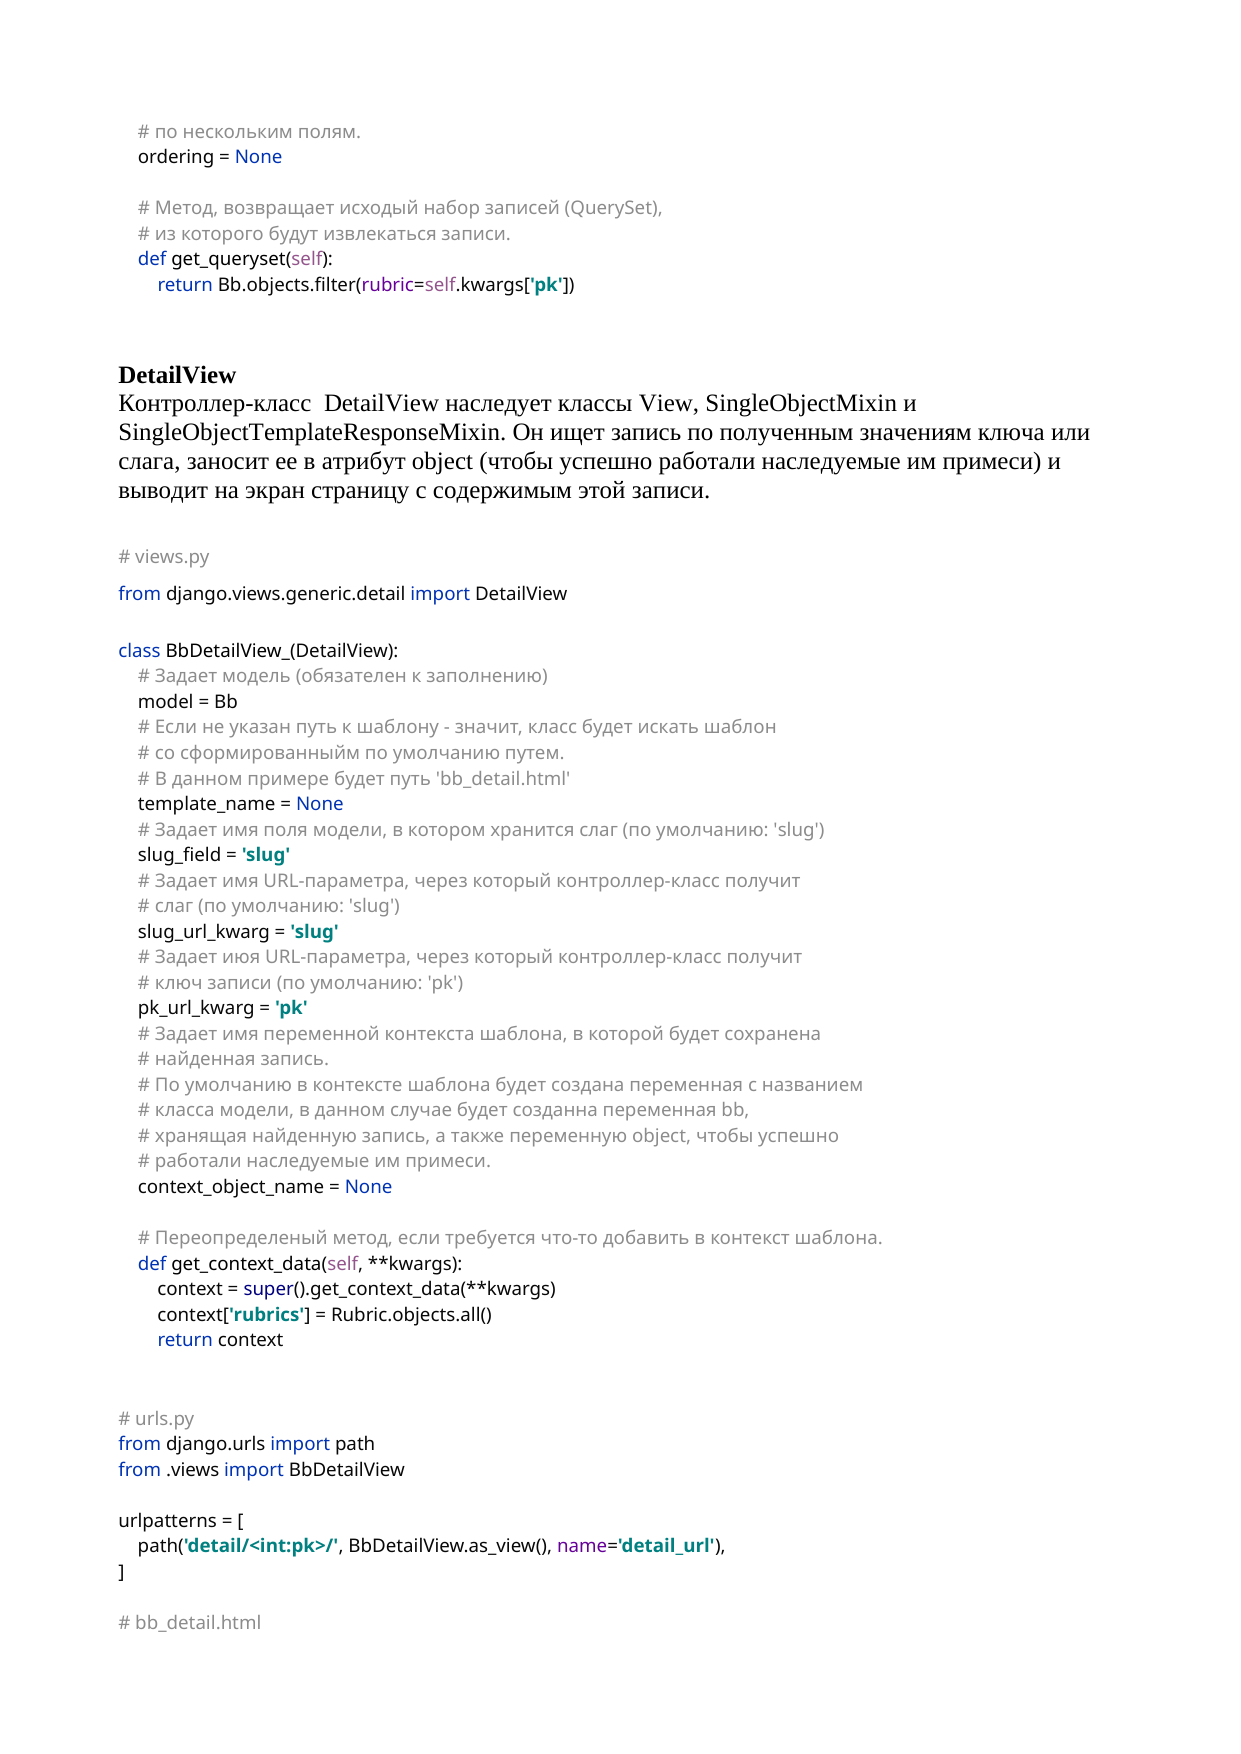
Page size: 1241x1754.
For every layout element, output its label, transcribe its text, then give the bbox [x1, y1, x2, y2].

text # views.py [118, 543, 1122, 568]
text # Метод, возвращает исходый набор записей (QuerySet), # из которого будут извлекаться записи. def get_queryset(self): return Bb.objects.filter(rubric=self.kwargs['pk']) [118, 195, 1122, 297]
text # По умолчанию в контексте шаблона будет создана переменная с названием # класса модели, в данном случае будет созданна переменная bb, # хранящая найденную запись, а также переменную object, чтобы успешно # работали наследуемые им примеси. context_object_name = None # Переопределеный метод, если требуется что-то добавить в контекст шаблона. def get_context_data(self, **kwargs): context = super().get_context_data(**kwargs) context['rubrics'] = Rubric.objects.all() return context [118, 1071, 1122, 1399]
text from django.views.generic.detail import DetailView [118, 580, 1122, 606]
text Контроллер-класс DetailView наследует классы View, SingleObjectMixin и SingleObjectTemplateResponseMixin. Он ищет запись по полученным значениям ключа или слага, заносит ее в атрибут object (чтобы успешно работали наследуемые им примеси) и выводит на экран страницу с содержимым этой записи. [118, 388, 1122, 503]
text # по нескольким полям. ordering = None [118, 118, 1122, 169]
text # urls.py from django.urls import path from .views import BbDetailView urlpatterns = [ path('detail/<int:pk>/', BbDetailView.as_view(), name='detail_url'), ] # bb_detail.html [118, 1405, 1122, 1634]
text DetailView [118, 360, 1122, 388]
text class BbDetailView_(DetailView): # Задает модель (обязателен к заполнению) model = Bb # Если не указан путь к шаблону - значит, класс будет искать шаблон # со сформированныйм по умолчанию путем. # В данном примере будет путь 'bb_detail.html' template_name = None # Задает имя поля модели, в котором хранится слаг (по умолчанию: 'slug') slug_field = 'slug' # Задает имя URL-параметра, через который контроллер-класс получит # слаг (по умолчанию: 'slug') slug_url_kwarg = 'slug' # Задает июя URL-параметра, через который контроллер-класс получит # ключ записи (по умолчанию: 'pk') pk_url_kwarg = 'pk' # Задает имя переменной контекста шаблона, в которой будет сохранена # найденная запись. [118, 612, 1122, 1071]
